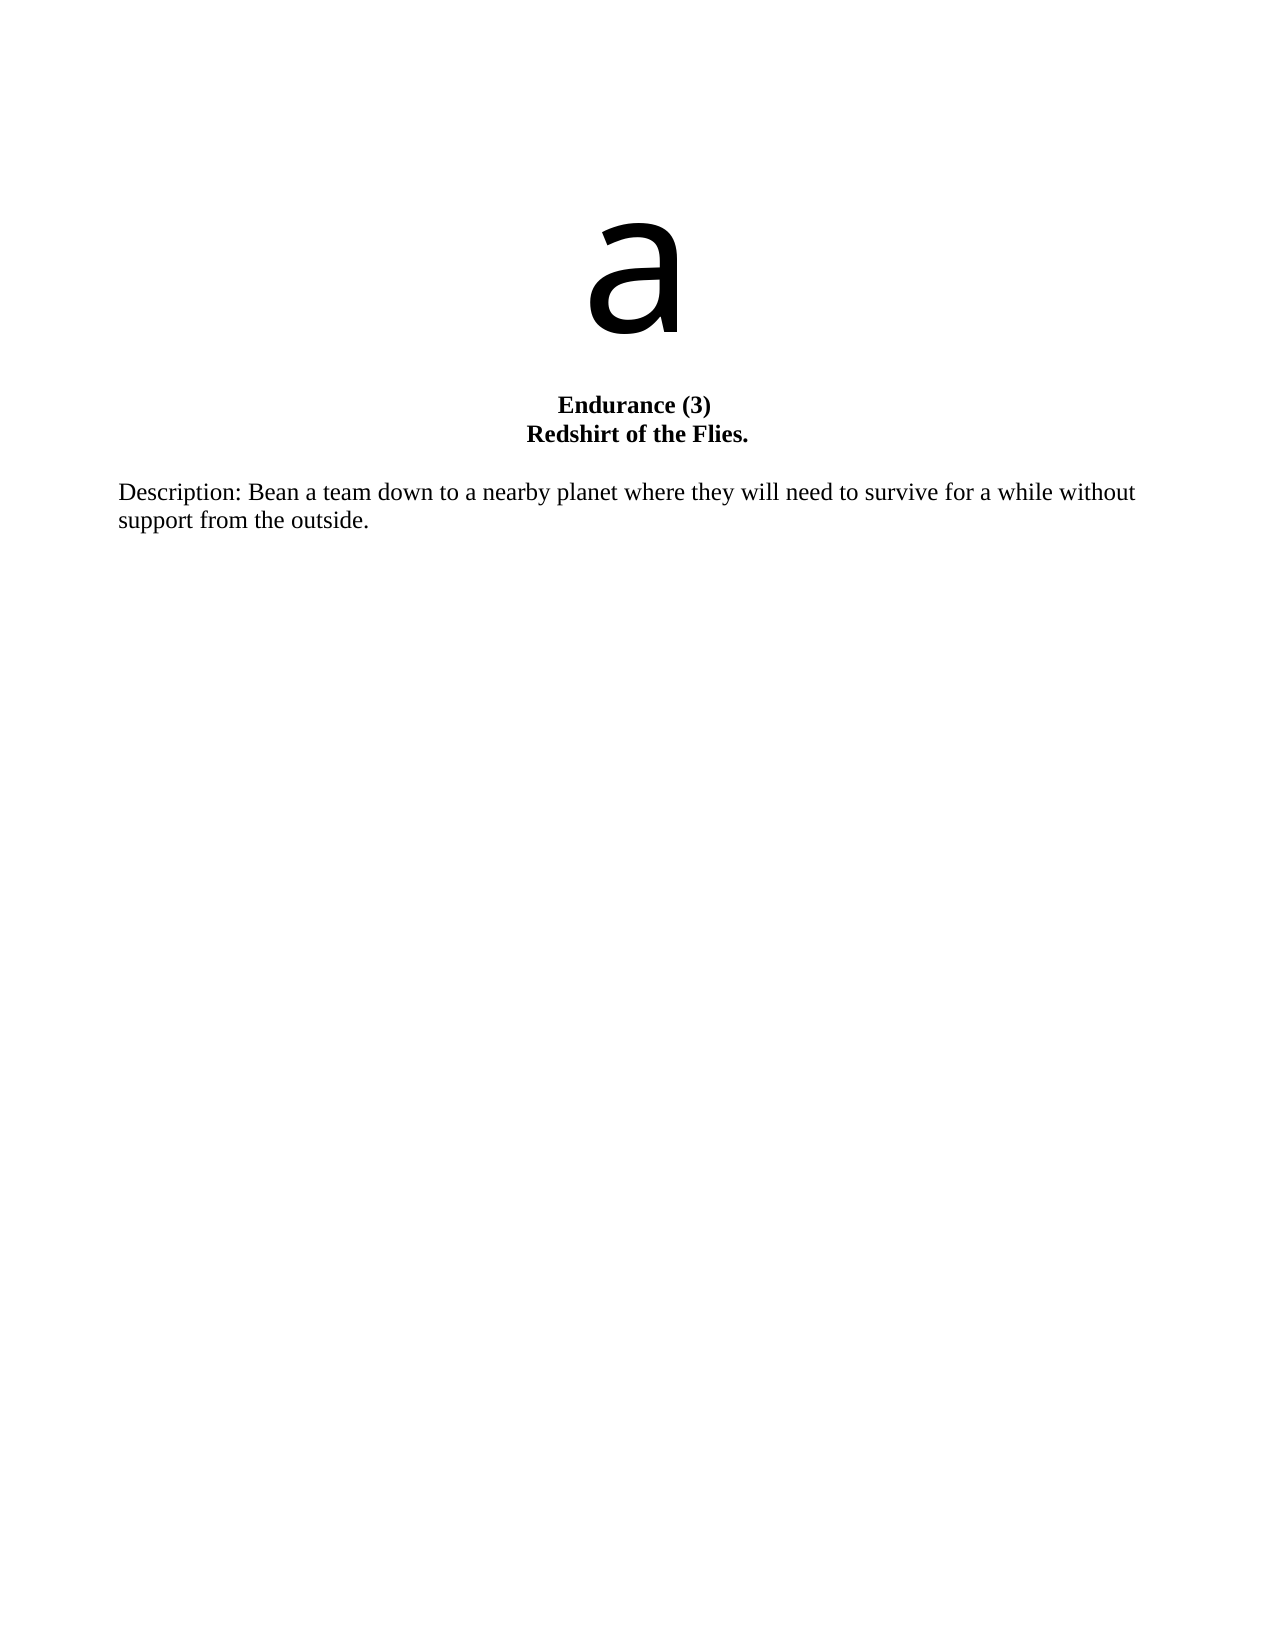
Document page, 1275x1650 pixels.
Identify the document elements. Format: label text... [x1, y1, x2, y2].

text Redshirt of the Flies. [118, 419, 1157, 448]
text Endurance (3) [118, 391, 1157, 419]
text Description: Bean a team down to a nearby planet where they will need to survive for a while without support from the outside. [118, 477, 1157, 534]
text a [118, 118, 1157, 391]
